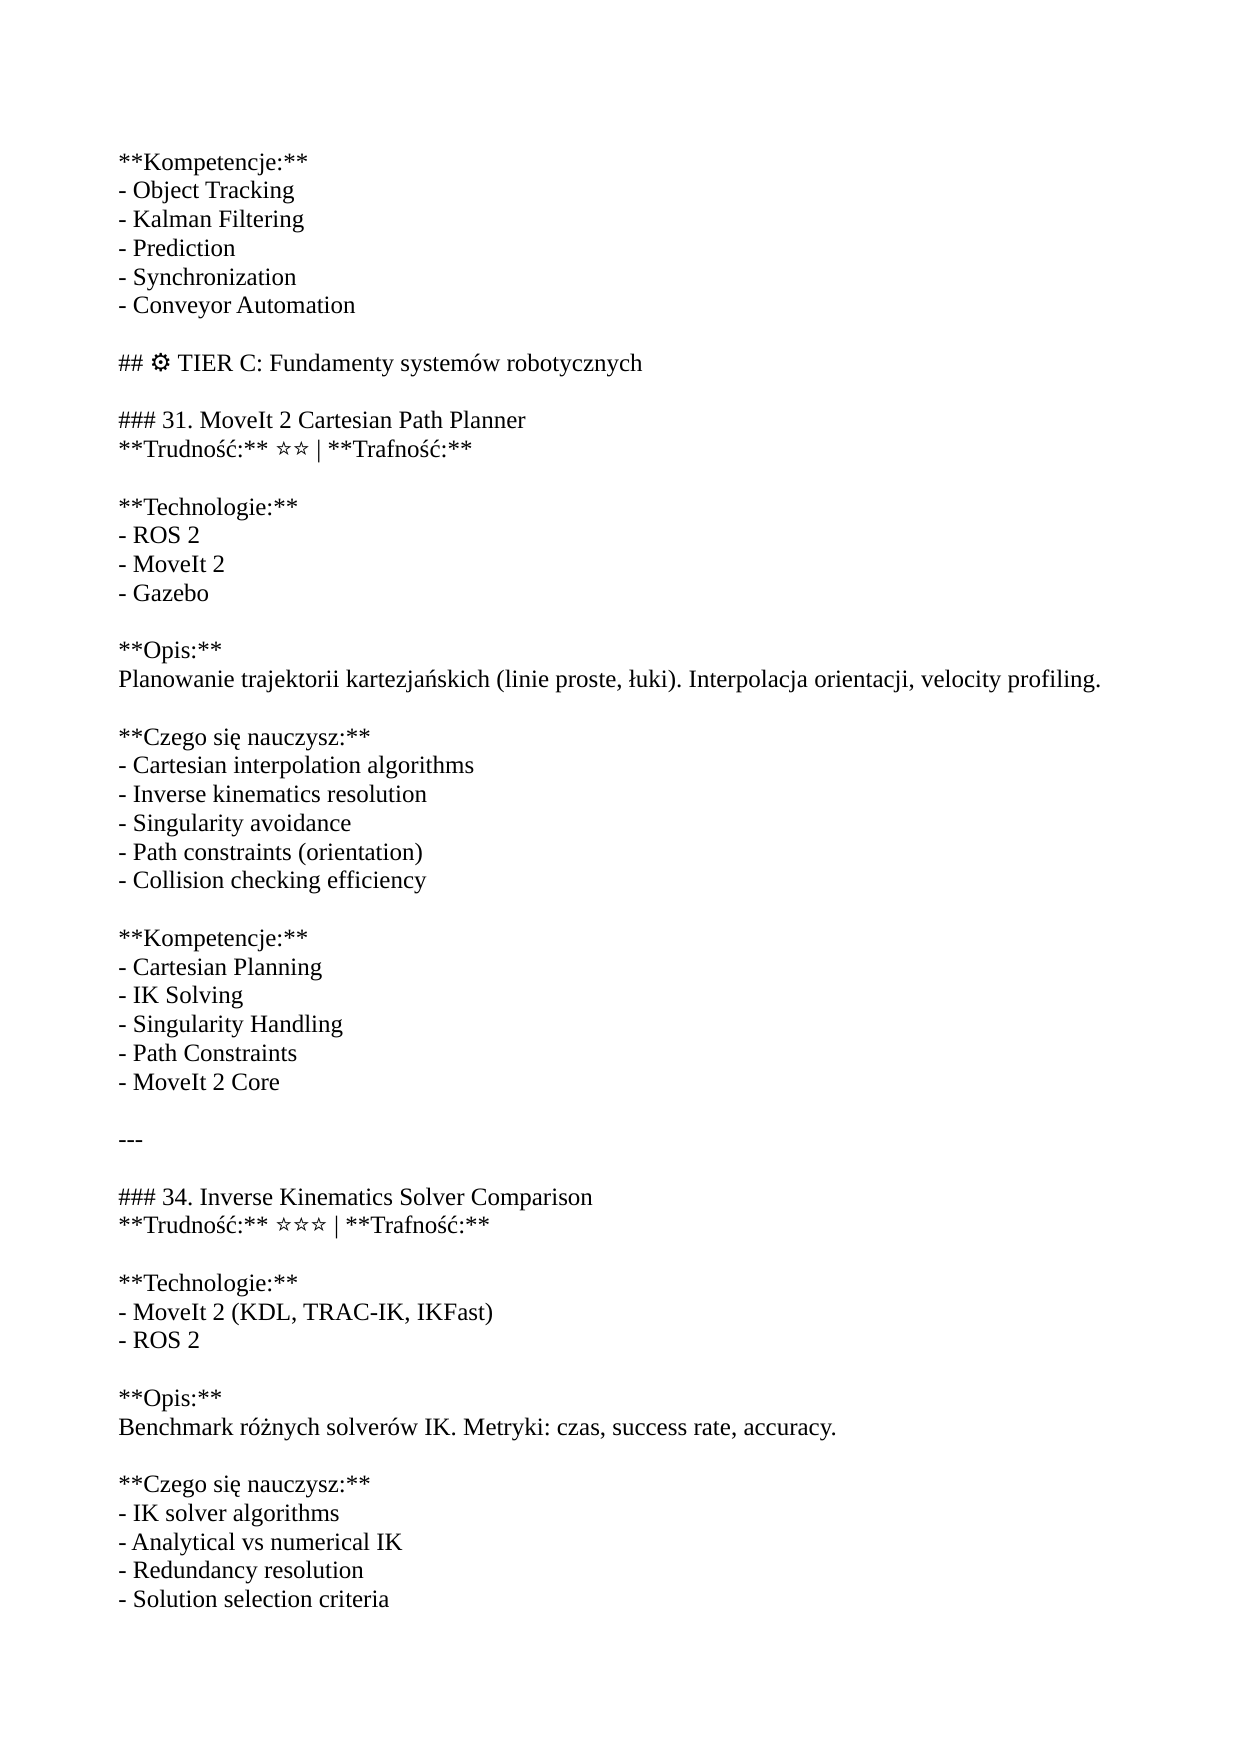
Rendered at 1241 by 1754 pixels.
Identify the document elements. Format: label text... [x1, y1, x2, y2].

text - Prediction [118, 233, 1122, 262]
text - MoveIt 2 [118, 549, 1122, 578]
text - MoveIt 2 Core [118, 1067, 1122, 1096]
text - Analytical vs numerical IK [118, 1527, 1122, 1556]
text - IK solver algorithms [118, 1498, 1122, 1527]
text **Czego się nauczysz:** [118, 1469, 1122, 1498]
text **Technologie:** [118, 1268, 1122, 1297]
text **Kompetencje:** [118, 923, 1122, 952]
text - Cartesian interpolation algorithms [118, 751, 1122, 779]
text - ROS 2 [118, 521, 1122, 549]
text --- ### 34. Inverse Kinematics Solver Comparison [118, 1124, 1122, 1211]
text - Conveyor Automation ## ⚙️ TIER C: Fundamenty systemów robotycznych [118, 291, 1122, 377]
text - Kalman Filtering [118, 204, 1122, 233]
text - Cartesian Planning [118, 952, 1122, 981]
text **Opis:** [118, 636, 1122, 664]
text - Singularity avoidance [118, 808, 1122, 837]
text - Synchronization [118, 262, 1122, 291]
text **Trudność:** ⭐⭐⭐ | **Trafność:** 🎯🎯 [118, 1211, 1122, 1239]
text Benchmark różnych solverów IK. Metryki: czas, success rate, accuracy. [118, 1412, 1122, 1441]
text - Object Tracking [118, 176, 1122, 204]
text ### 31. MoveIt 2 Cartesian Path Planner [118, 406, 1122, 434]
text - Path Constraints [118, 1038, 1122, 1067]
text - Solution selection criteria [118, 1584, 1122, 1613]
text **Kompetencje:** [118, 147, 1122, 176]
text - Collision checking efficiency [118, 866, 1122, 894]
text - Redundancy resolution [118, 1556, 1122, 1584]
text **Opis:** [118, 1383, 1122, 1412]
text - Gazebo [118, 578, 1122, 607]
text - Singularity Handling [118, 1009, 1122, 1038]
text Planowanie trajektorii kartezjańskich (linie proste, łuki). Interpolacja orientacji, velocity profiling. [118, 664, 1122, 693]
text - MoveIt 2 (KDL, TRAC-IK, IKFast) [118, 1297, 1122, 1326]
text **Technologie:** [118, 492, 1122, 521]
text **Czego się nauczysz:** [118, 722, 1122, 751]
text - ROS 2 [118, 1326, 1122, 1354]
text - Path constraints (orientation) [118, 837, 1122, 866]
text **Trudność:** ⭐⭐ | **Trafność:** 🎯🎯🎯 [118, 434, 1122, 463]
text - IK Solving [118, 981, 1122, 1009]
text - Inverse kinematics resolution [118, 779, 1122, 808]
